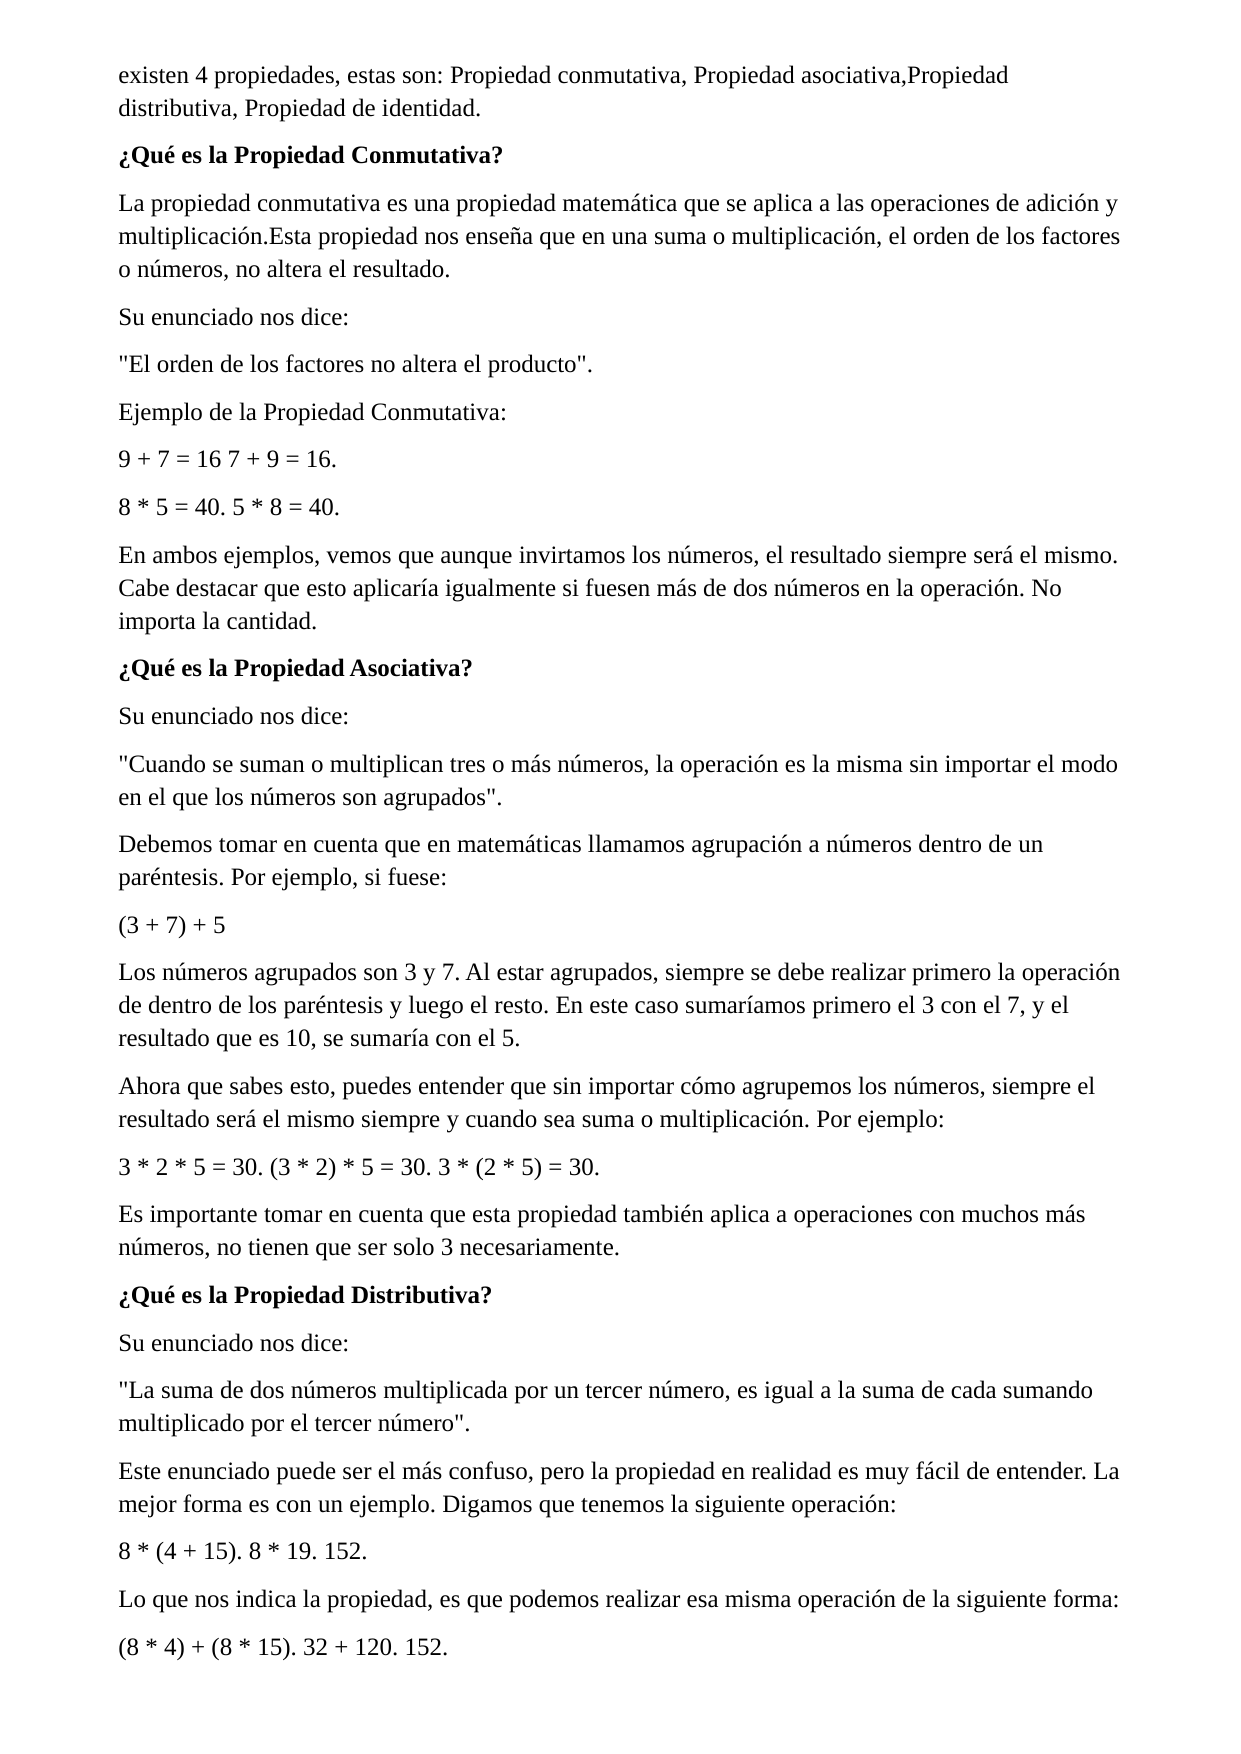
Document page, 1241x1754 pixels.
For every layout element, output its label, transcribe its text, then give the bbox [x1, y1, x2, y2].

text Ahora que sabes esto, puedes entender que sin importar cómo agrupemos los números, siempre el resultado será el mismo siempre y cuando sea suma o multiplicación. Por ejemplo: [118, 1071, 1122, 1133]
text Ejemplo de la Propiedad Conmutativa: [118, 397, 1122, 426]
text 8 * 5 = 40. 5 * 8 = 40. [118, 492, 1122, 521]
text Lo que nos indica la propiedad, es que podemos realizar esa misma operación de la siguiente forma: [118, 1584, 1122, 1613]
text existen 4 propiedades, estas son: Propiedad conmutativa, Propiedad asociativa,Propiedad distributiva, Propiedad de identidad. [118, 60, 1122, 122]
text ¿Qué es la Propiedad Distributiva? [118, 1280, 1122, 1309]
text 3 * 2 * 5 = 30. (3 * 2) * 5 = 30. 3 * (2 * 5) = 30. [118, 1152, 1122, 1181]
text (3 + 7) + 5 [118, 910, 1122, 939]
text ¿Qué es la Propiedad Asociativa? [118, 653, 1122, 682]
text Este enunciado puede ser el más confuso, pero la propiedad en realidad es muy fácil de entender. La mejor forma es con un ejemplo. Digamos que tenemos la siguiente operación: [118, 1456, 1122, 1518]
text 8 * (4 + 15). 8 * 19. 152. [118, 1536, 1122, 1565]
text (8 * 4) + (8 * 15). 32 + 120. 152. [118, 1632, 1122, 1660]
text "El orden de los factores no altera el producto". [118, 349, 1122, 378]
text La propiedad conmutativa es una propiedad matemática que se aplica a las operaciones de adición y multiplicación.Esta propiedad nos enseña que en una suma o multiplicación, el orden de los factores o números, no altera el resultado. [118, 188, 1122, 283]
text Su enunciado nos dice: [118, 302, 1122, 331]
text En ambos ejemplos, vemos que aunque invirtamos los números, el resultado siempre será el mismo. Cabe destacar que esto aplicaría igualmente si fuesen más de dos números en la operación. No importa la cantidad. [118, 540, 1122, 634]
text Su enunciado nos dice: [118, 701, 1122, 730]
text Debemos tomar en cuenta que en matemáticas llamamos agrupación a números dentro de un paréntesis. Por ejemplo, si fuese: [118, 829, 1122, 891]
text Los números agrupados son 3 y 7. Al estar agrupados, siempre se debe realizar primero la operación de dentro de los paréntesis y luego el resto. En este caso sumaríamos primero el 3 con el 7, y el resultado que es 10, se sumaría con el 5. [118, 957, 1122, 1052]
text ¿Qué es la Propiedad Conmutativa? [118, 141, 1122, 169]
text "La suma de dos números multiplicada por un tercer número, es igual a la suma de cada sumando multiplicado por el tercer número". [118, 1375, 1122, 1437]
text Es importante tomar en cuenta que esta propiedad también aplica a operaciones con muchos más números, no tienen que ser solo 3 necesariamente. [118, 1199, 1122, 1261]
text 9 + 7 = 16 7 + 9 = 16. [118, 444, 1122, 473]
text "Cuando se suman o multiplican tres o más números, la operación es la misma sin importar el modo en el que los números son agrupados". [118, 749, 1122, 810]
text Su enunciado nos dice: [118, 1328, 1122, 1356]
